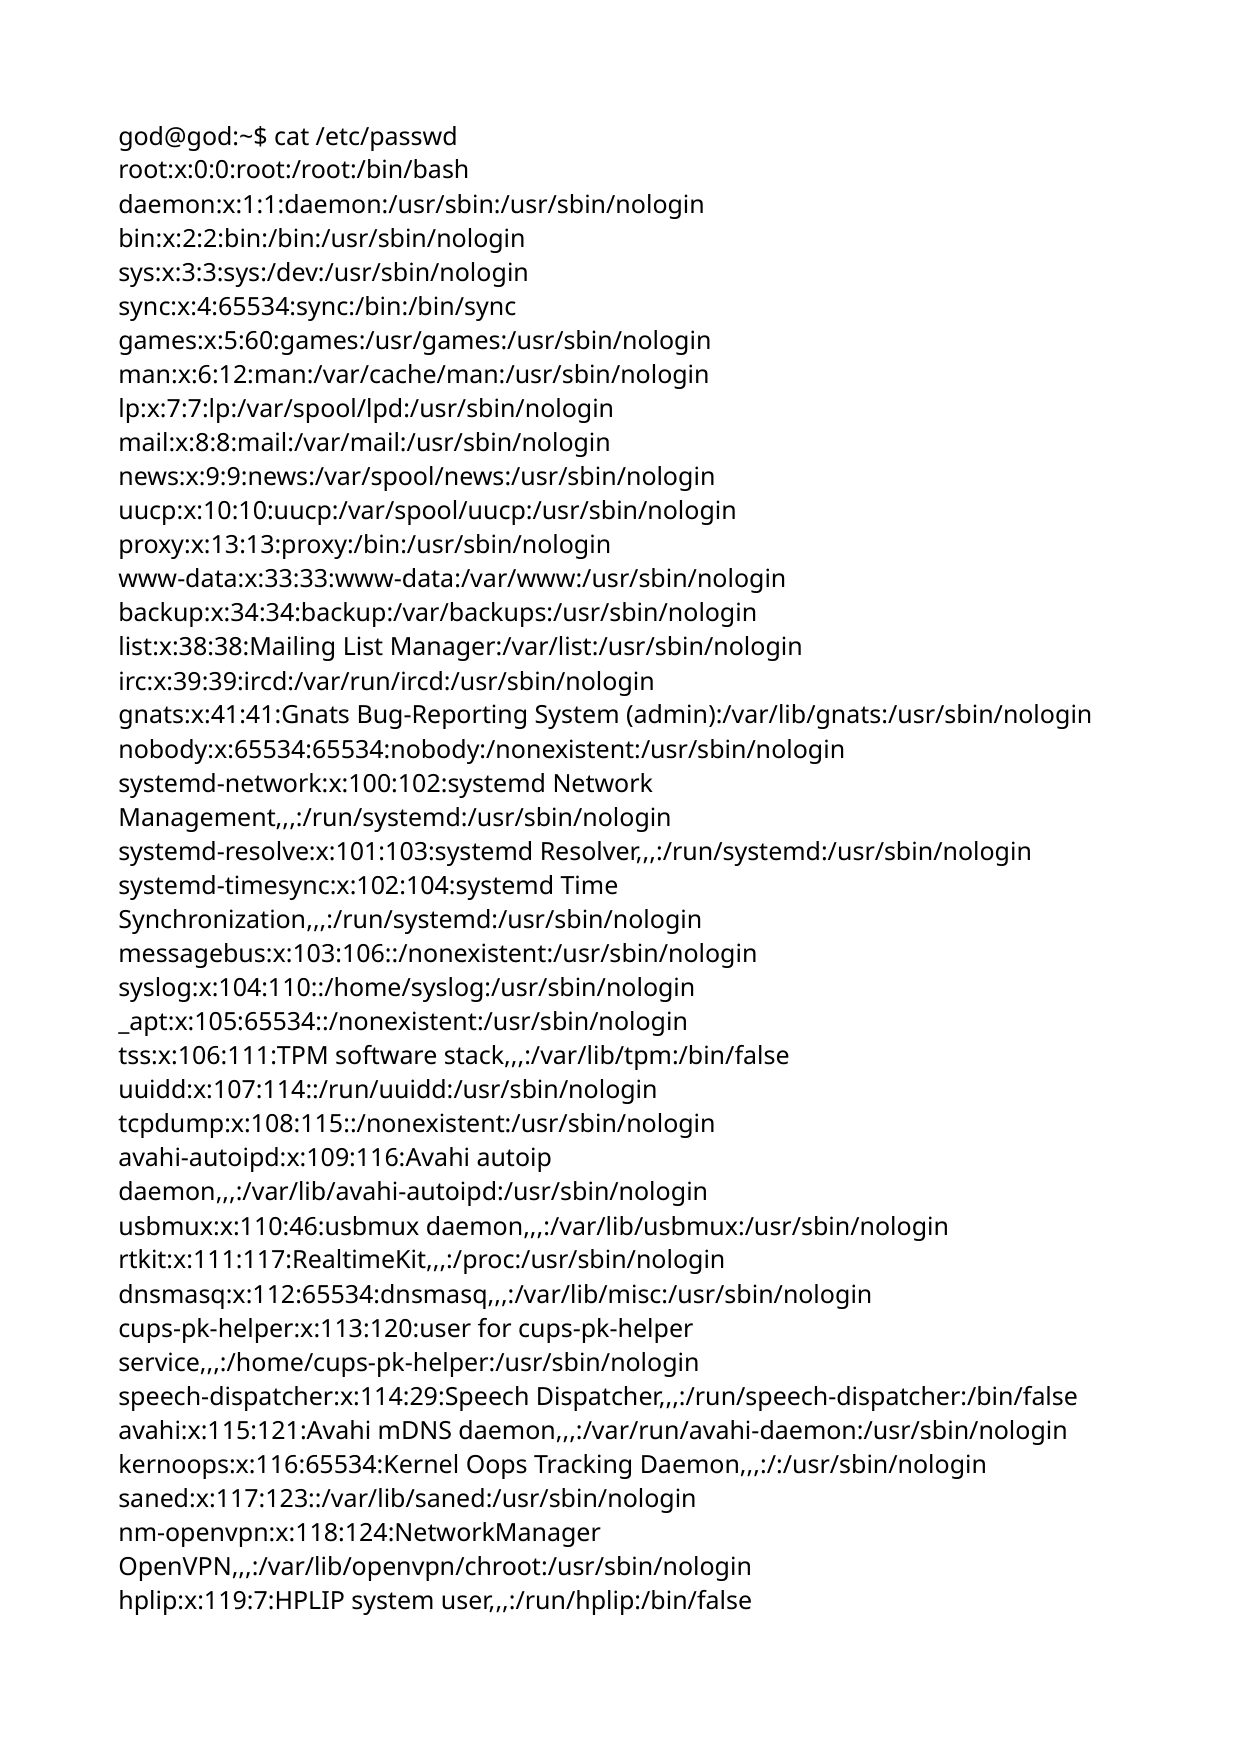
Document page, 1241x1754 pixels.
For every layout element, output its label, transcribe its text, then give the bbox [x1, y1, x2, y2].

text nobody:x:65534:65534:nobody:/nonexistent:/usr/sbin/nologin [118, 731, 1122, 765]
text gnats:x:41:41:Gnats Bug-Reporting System (admin):/var/lib/gnats:/usr/sbin/nologin [118, 697, 1122, 731]
text sys:x:3:3:sys:/dev:/usr/sbin/nologin [118, 254, 1122, 288]
text kernoops:x:116:65534:Kernel Oops Tracking Daemon,,,:/:/usr/sbin/nologin [118, 1447, 1122, 1481]
text sync:x:4:65534:sync:/bin:/bin/sync [118, 288, 1122, 322]
text systemd-resolve:x:101:103:systemd Resolver,,,:/run/systemd:/usr/sbin/nologin [118, 833, 1122, 867]
text tcpdump:x:108:115::/nonexistent:/usr/sbin/nologin [118, 1106, 1122, 1140]
text bin:x:2:2:bin:/bin:/usr/sbin/nologin [118, 220, 1122, 254]
text avahi:x:115:121:Avahi mDNS daemon,,,:/var/run/avahi-daemon:/usr/sbin/nologin [118, 1412, 1122, 1447]
text www-data:x:33:33:www-data:/var/www:/usr/sbin/nologin [118, 561, 1122, 595]
text systemd-network:x:100:102:systemd Network Management,,,:/run/systemd:/usr/sbin/nologin [118, 765, 1122, 833]
text daemon:x:1:1:daemon:/usr/sbin:/usr/sbin/nologin [118, 186, 1122, 220]
text usbmux:x:110:46:usbmux daemon,,,:/var/lib/usbmux:/usr/sbin/nologin [118, 1208, 1122, 1242]
text rtkit:x:111:117:RealtimeKit,,,:/proc:/usr/sbin/nologin [118, 1242, 1122, 1276]
text news:x:9:9:news:/var/spool/news:/usr/sbin/nologin [118, 459, 1122, 493]
text uucp:x:10:10:uucp:/var/spool/uucp:/usr/sbin/nologin [118, 493, 1122, 527]
text uuidd:x:107:114::/run/uuidd:/usr/sbin/nologin [118, 1072, 1122, 1106]
text systemd-timesync:x:102:104:systemd Time Synchronization,,,:/run/systemd:/usr/sbin/nologin [118, 867, 1122, 936]
text proxy:x:13:13:proxy:/bin:/usr/sbin/nologin [118, 527, 1122, 561]
text tss:x:106:111:TPM software stack,,,:/var/lib/tpm:/bin/false [118, 1038, 1122, 1072]
text lp:x:7:7:lp:/var/spool/lpd:/usr/sbin/nologin [118, 391, 1122, 425]
text hplip:x:119:7:HPLIP system user,,,:/run/hplip:/bin/false [118, 1583, 1122, 1617]
text mail:x:8:8:mail:/var/mail:/usr/sbin/nologin [118, 425, 1122, 459]
text god@god:~$ cat /etc/passwd [118, 118, 1122, 152]
text _apt:x:105:65534::/nonexistent:/usr/sbin/nologin [118, 1004, 1122, 1038]
text dnsmasq:x:112:65534:dnsmasq,,,:/var/lib/misc:/usr/sbin/nologin [118, 1276, 1122, 1310]
text man:x:6:12:man:/var/cache/man:/usr/sbin/nologin [118, 357, 1122, 391]
text avahi-autoipd:x:109:116:Avahi autoip daemon,,,:/var/lib/avahi-autoipd:/usr/sbin/nologin [118, 1140, 1122, 1208]
text messagebus:x:103:106::/nonexistent:/usr/sbin/nologin [118, 936, 1122, 970]
text saned:x:117:123::/var/lib/saned:/usr/sbin/nologin [118, 1481, 1122, 1515]
text backup:x:34:34:backup:/var/backups:/usr/sbin/nologin [118, 595, 1122, 629]
text list:x:38:38:Mailing List Manager:/var/list:/usr/sbin/nologin [118, 629, 1122, 663]
text syslog:x:104:110::/home/syslog:/usr/sbin/nologin [118, 970, 1122, 1004]
text nm-openvpn:x:118:124:NetworkManager OpenVPN,,,:/var/lib/openvpn/chroot:/usr/sbin/nologin [118, 1515, 1122, 1583]
text root:x:0:0:root:/root:/bin/bash [118, 152, 1122, 186]
text irc:x:39:39:ircd:/var/run/ircd:/usr/sbin/nologin [118, 663, 1122, 697]
text games:x:5:60:games:/usr/games:/usr/sbin/nologin [118, 322, 1122, 357]
text cups-pk-helper:x:113:120:user for cups-pk-helper service,,,:/home/cups-pk-helper:/usr/sbin/nologin [118, 1310, 1122, 1378]
text speech-dispatcher:x:114:29:Speech Dispatcher,,,:/run/speech-dispatcher:/bin/false [118, 1378, 1122, 1412]
